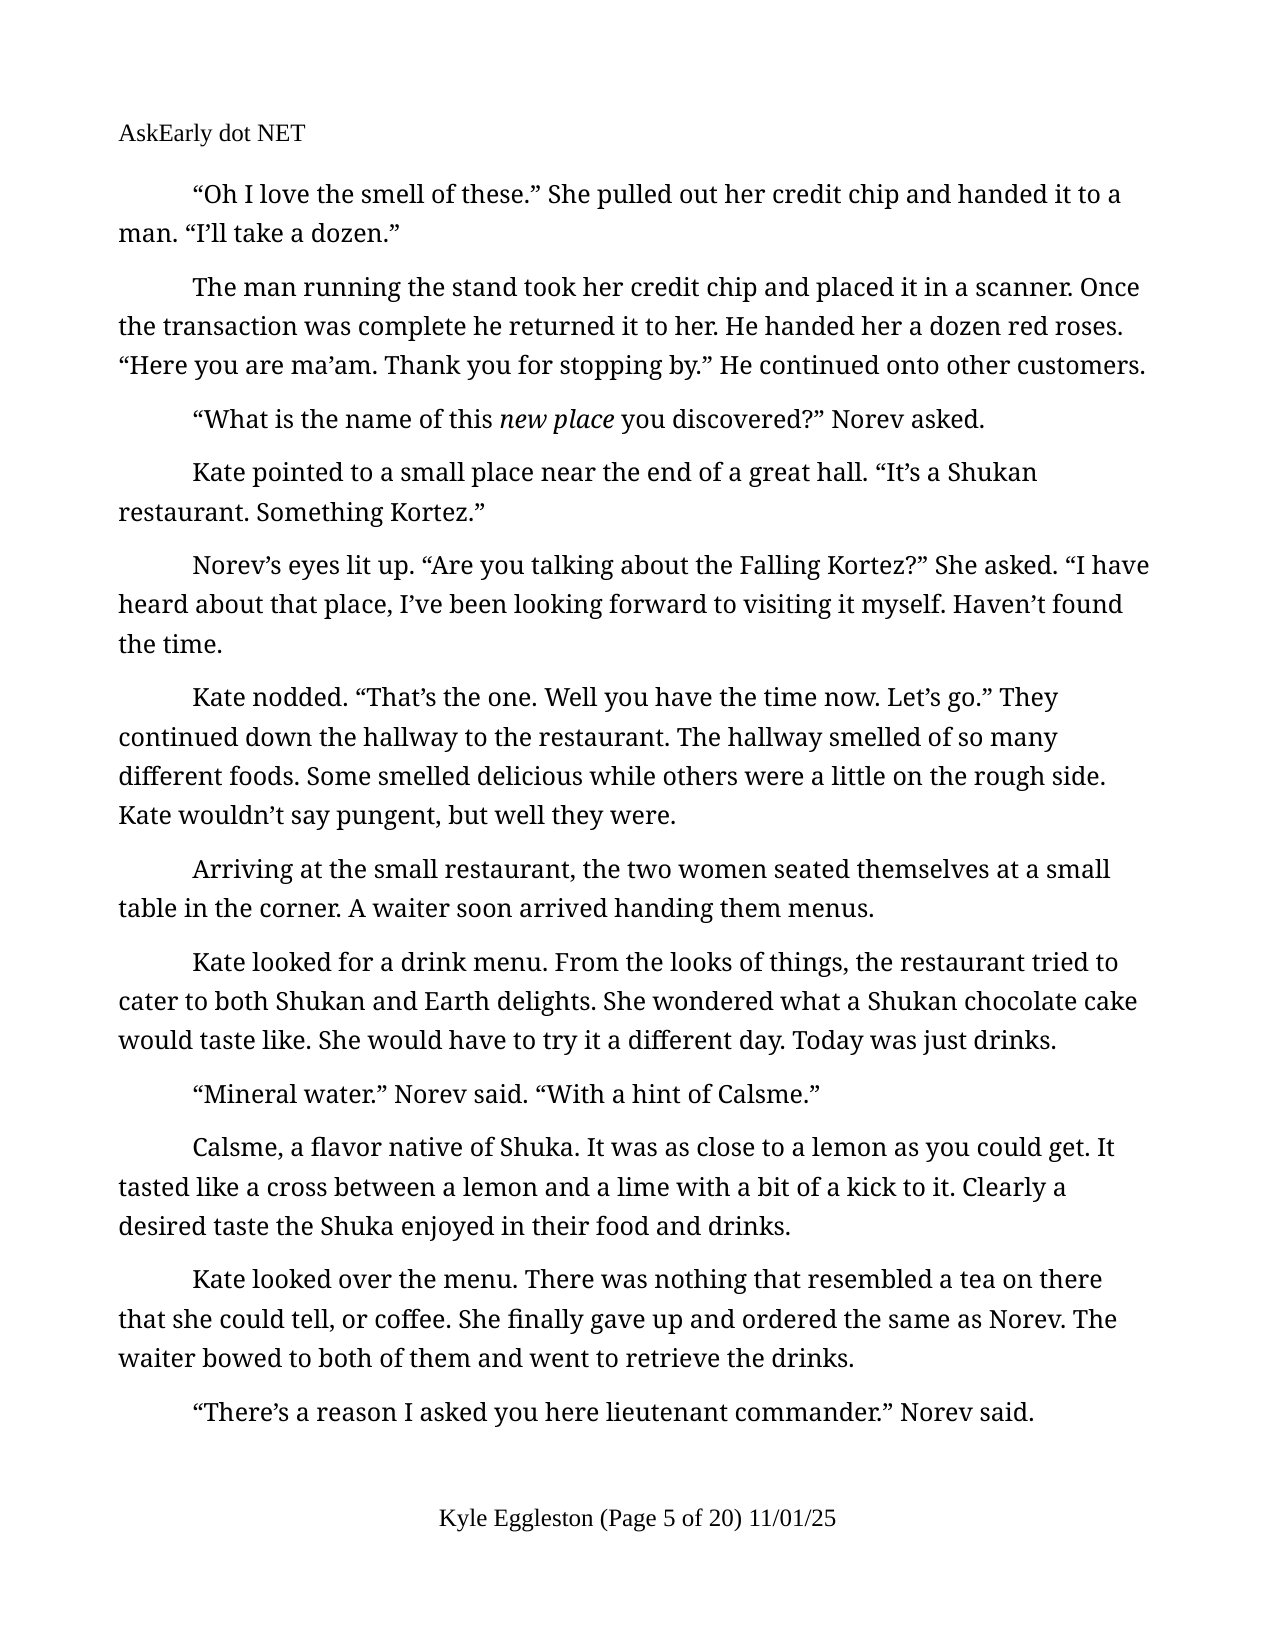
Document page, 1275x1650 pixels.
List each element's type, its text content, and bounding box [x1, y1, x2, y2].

text Calsme, a flavor native of Shuka. It was as close to a lemon as you could get. It tasted like a cross between a lemon and a lime with a bit of a kick to it. Clearly a desired taste the Shuka enjoyed in their food and drinks. [118, 1130, 1157, 1242]
text Arriving at the small restaurant, the two women seated themselves at a small table in the corner. A waiter soon arrived handing them menus. [118, 851, 1157, 924]
text Kate looked for a drink menu. From the looks of things, the restaurant tried to cater to both Shukan and Earth delights. She wondered what a Shukan chocolate cake would taste like. She would have to try it a different day. Today was just drinks. [118, 944, 1157, 1057]
text “Mineral water.” Norev said. “With a hint of Calsme.” [118, 1076, 1157, 1110]
text “Oh I love the smell of these.” She pulled out her credit chip and handed it to a man. “I’ll take a dozen.” [118, 176, 1157, 249]
text The man running the stand took her credit chip and placed it in a scanner. Once the transaction was complete he returned it to her. He handed her a dozen red roses. “Here you are ma’am. Thank you for stopping by.” He continued onto other customers. [118, 269, 1157, 382]
text Kate looked over the menu. There was nothing that resembled a tea on there that she could tell, or coffee. She finally gave up and ordered the same as Norev. The waiter bowed to both of them and went to retrieve the drinks. [118, 1262, 1157, 1374]
text “There’s a reason I asked you here lieutenant commander.” Norev said. [118, 1394, 1157, 1428]
text “What is the name of this new place you discovered?” Norev asked. [118, 401, 1157, 435]
text Norev’s eyes lit up. “Are you talking about the Falling Kortez?” She asked. “I have heard about that place, I’ve been looking forward to visiting it myself. Haven’t found the time. [118, 548, 1157, 660]
text Kate nodded. “That’s the one. Well you have the time now. Let’s go.” They continued down the hallway to the restaurant. The hallway smelled of so many different foods. Some smelled delicious while others were a little on the rough side. Kate wouldn’t say pungent, but well they were. [118, 680, 1157, 832]
text Kate pointed to a small place near the end of a great hall. “It’s a Shukan restaurant. Something Kortez.” [118, 455, 1157, 528]
